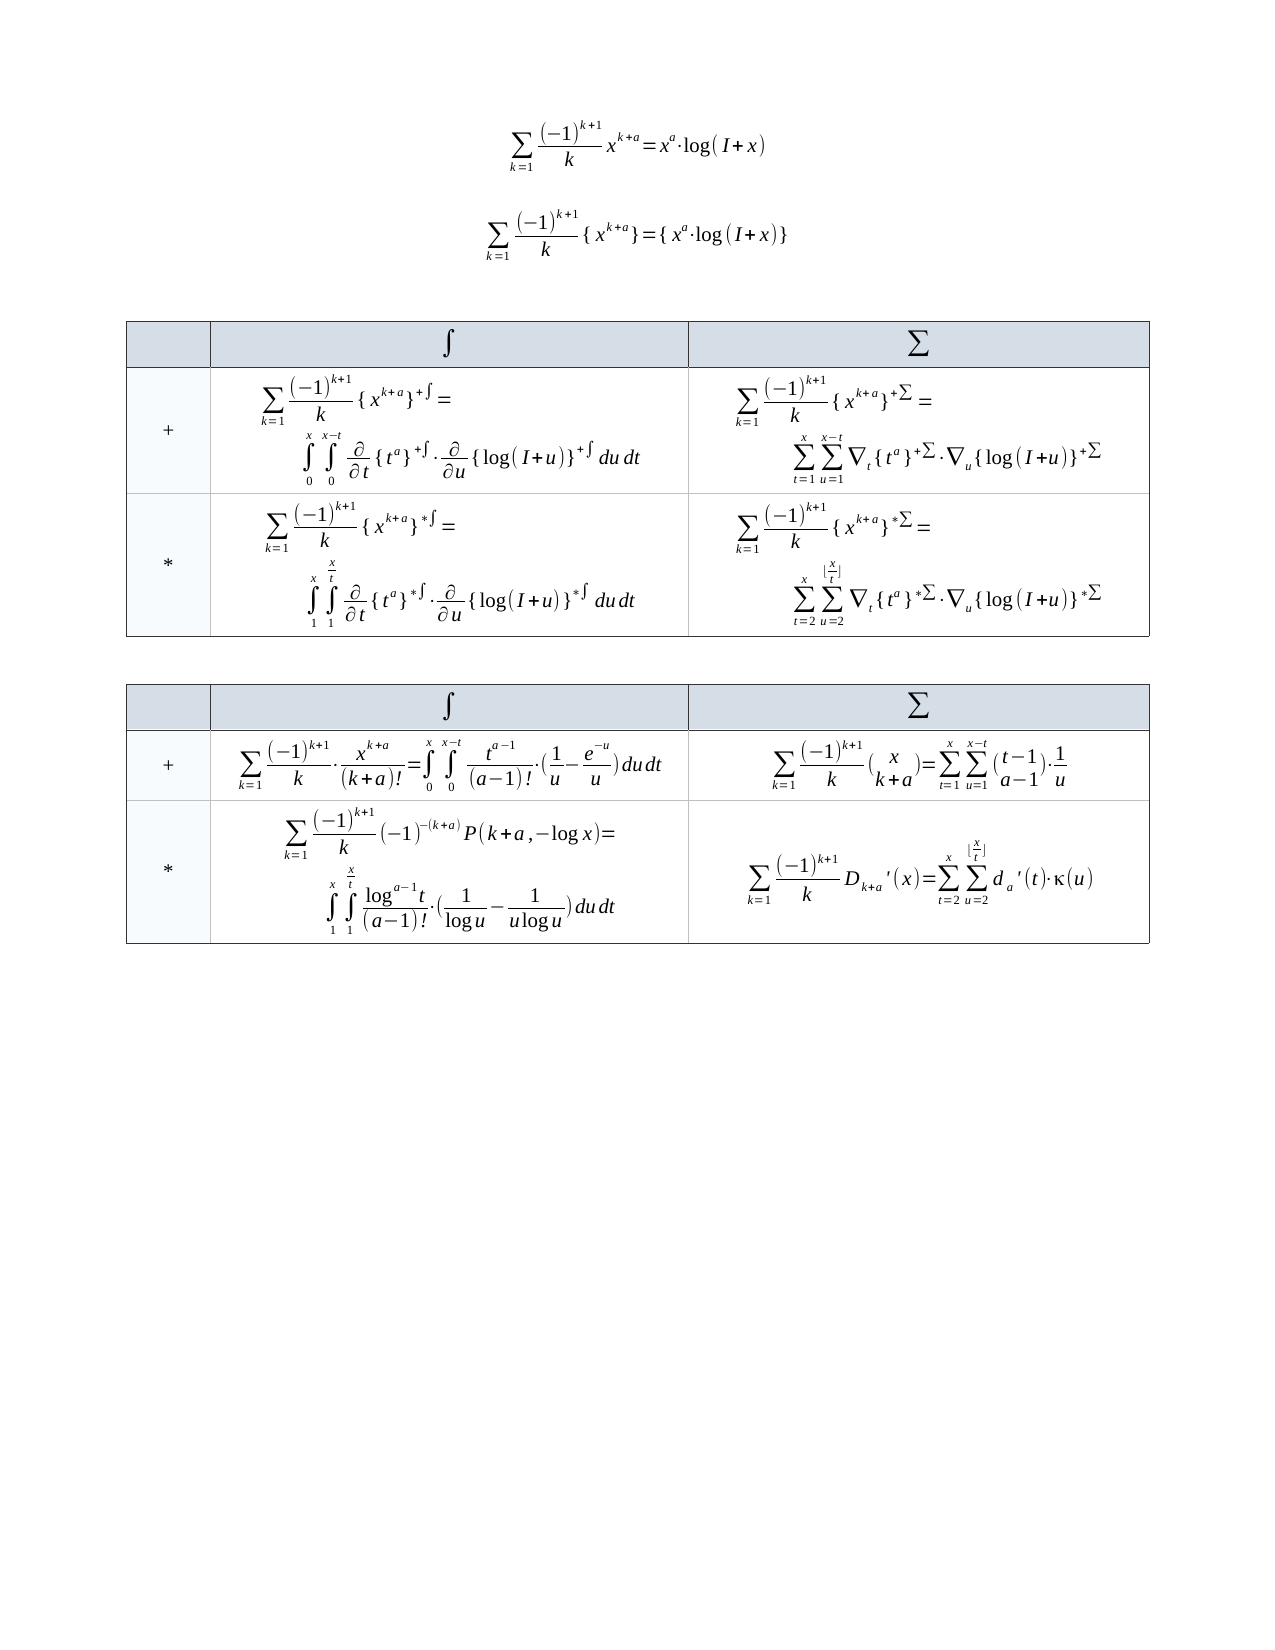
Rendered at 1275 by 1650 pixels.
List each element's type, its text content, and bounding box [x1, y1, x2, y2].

table_cell [689, 731, 1149, 800]
table_header [689, 685, 1149, 729]
table_cell * [127, 494, 210, 636]
table_cell * [127, 801, 210, 942]
table_header [211, 685, 688, 729]
table_header [127, 685, 210, 729]
table_cell [689, 801, 1149, 942]
table_cell + [127, 731, 210, 800]
table_cell [689, 368, 1149, 493]
table_cell + [127, 368, 210, 493]
table_cell [211, 368, 688, 493]
table_cell [211, 494, 688, 636]
table_cell [211, 731, 688, 800]
table_header [689, 322, 1149, 367]
table_cell [211, 801, 688, 942]
table_header [127, 322, 210, 367]
table_header [211, 322, 688, 367]
table_cell [689, 494, 1149, 636]
